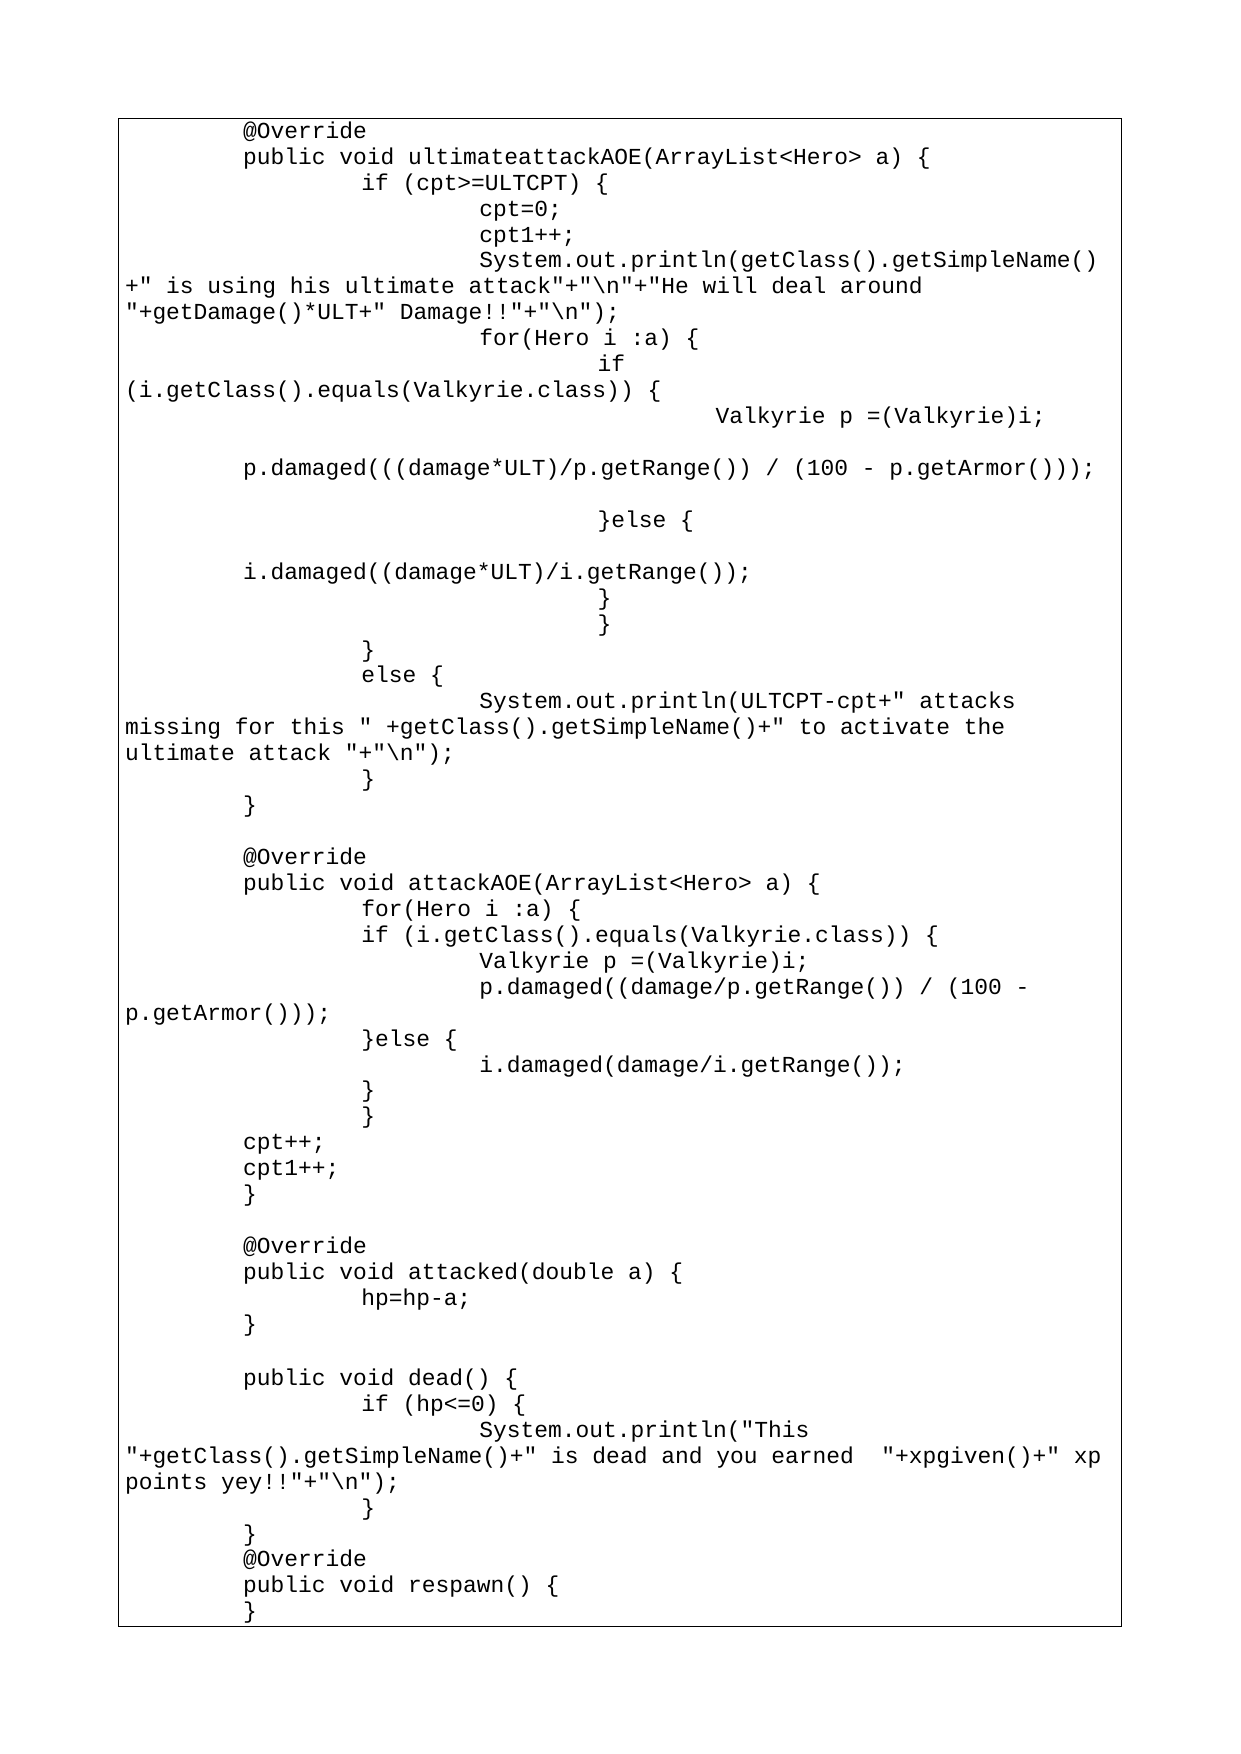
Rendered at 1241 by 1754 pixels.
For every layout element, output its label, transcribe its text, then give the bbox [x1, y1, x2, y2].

table_header @Override public void ultimateattackAOE(ArrayList<Hero> a) { if (cpt>=ULTCPT) { cpt=0; cpt1++; System.out.println(getClass().getSimpleName()+" is using his ultimate attack"+"\n"+"He will deal around "+getDamage()*ULT+" Damage!!"+"\n"); for(Hero i :a) { if (i.getClass().equals(Valkyrie.class)) { Valkyrie p =(Valkyrie)i; p.damaged(((damage*ULT)/p.getRange()) / (100 - p.getArmor())); }else { i.damaged((damage*ULT)/i.getRange()); } } } else { System.out.println(ULTCPT-cpt+" attacks missing for this " +getClass().getSimpleName()+" to activate the ultimate attack "+"\n"); } } @Override public void attackAOE(ArrayList<Hero> a) { for(Hero i :a) { if (i.getClass().equals(Valkyrie.class)) { Valkyrie p =(Valkyrie)i; p.damaged((damage/p.getRange()) / (100 - p.getArmor())); }else { i.damaged(damage/i.getRange()); } } cpt++; cpt1++; } @Override public void attacked(double a) { hp=hp-a; } public void dead() { if (hp<=0) { System.out.println("This "+getClass().getSimpleName()+" is dead and you earned "+xpgiven()+" xp points yey!!"+"\n"); } } @Override public void respawn() { } [119, 119, 1121, 1626]
